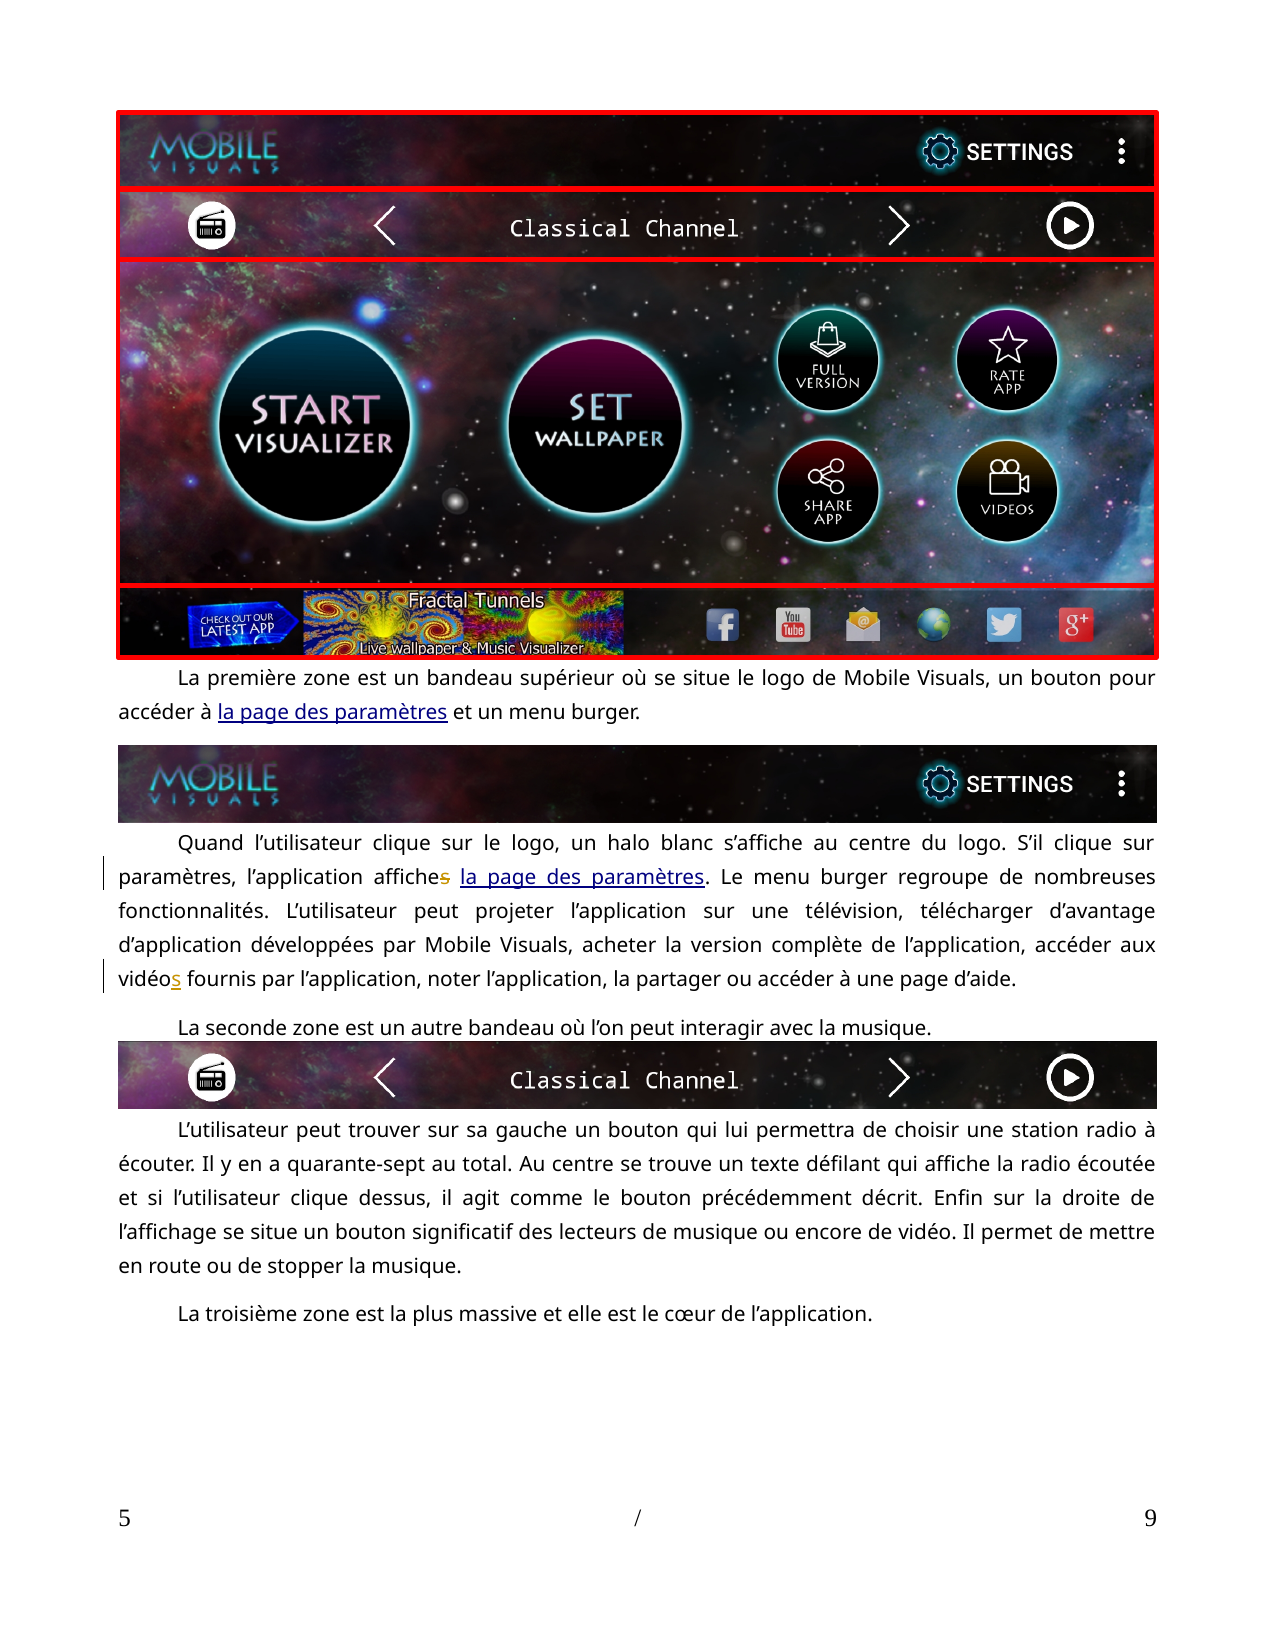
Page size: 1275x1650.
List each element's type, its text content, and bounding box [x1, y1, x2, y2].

picture [120, 588, 1154, 655]
picture [120, 262, 1154, 583]
text Quand l’utilisateur clique sur le logo, un halo blanc s’affiche au centre du logo. S’il clique sur paramètres, l’application affiche la page des paramètres. Le menu burger regroupe de nombreuses fonctionnalités. L’utilisateur peut projeter l’application sur une télévision, télécharger d’avantage d’application développées par Mobile Visuals, acheter la version complète de l’application, accéder aux vidéos fournis par l’application, noter l’application, la partager ou accéder à une page d’aide. [118, 759, 1157, 993]
picture [118, 745, 1157, 759]
text La seconde zone est un autre bandeau où l’on peut interagir avec la musique. [118, 1013, 1157, 1041]
picture [120, 192, 1154, 257]
picture [118, 1041, 1157, 1075]
text L’utilisateur peut trouver sur sa gauche un bouton qui lui permettra de choisir une station radio à écouter. Il y en a quarante-sept au total. Au centre se trouve un texte défilant qui affiche la radio écoutée et si l’utilisateur clique dessus, il agit comme le bouton précédemment décrit. Enfin sur la droite de l’affichage se situe un bouton significatif des lecteurs de musique ou encore de vidéo. Il permet de mettre en route ou de stopper la musique. [118, 1075, 1157, 1279]
text La troisième zone est la plus massive et elle est le cœur de l’application. [118, 1299, 1157, 1328]
picture [120, 115, 1154, 186]
text La première zone est un bandeau supérieur où se situe le logo de Mobile Visuals, un bouton pour accéder à la page des paramètres et un menu burger. [118, 660, 1157, 726]
